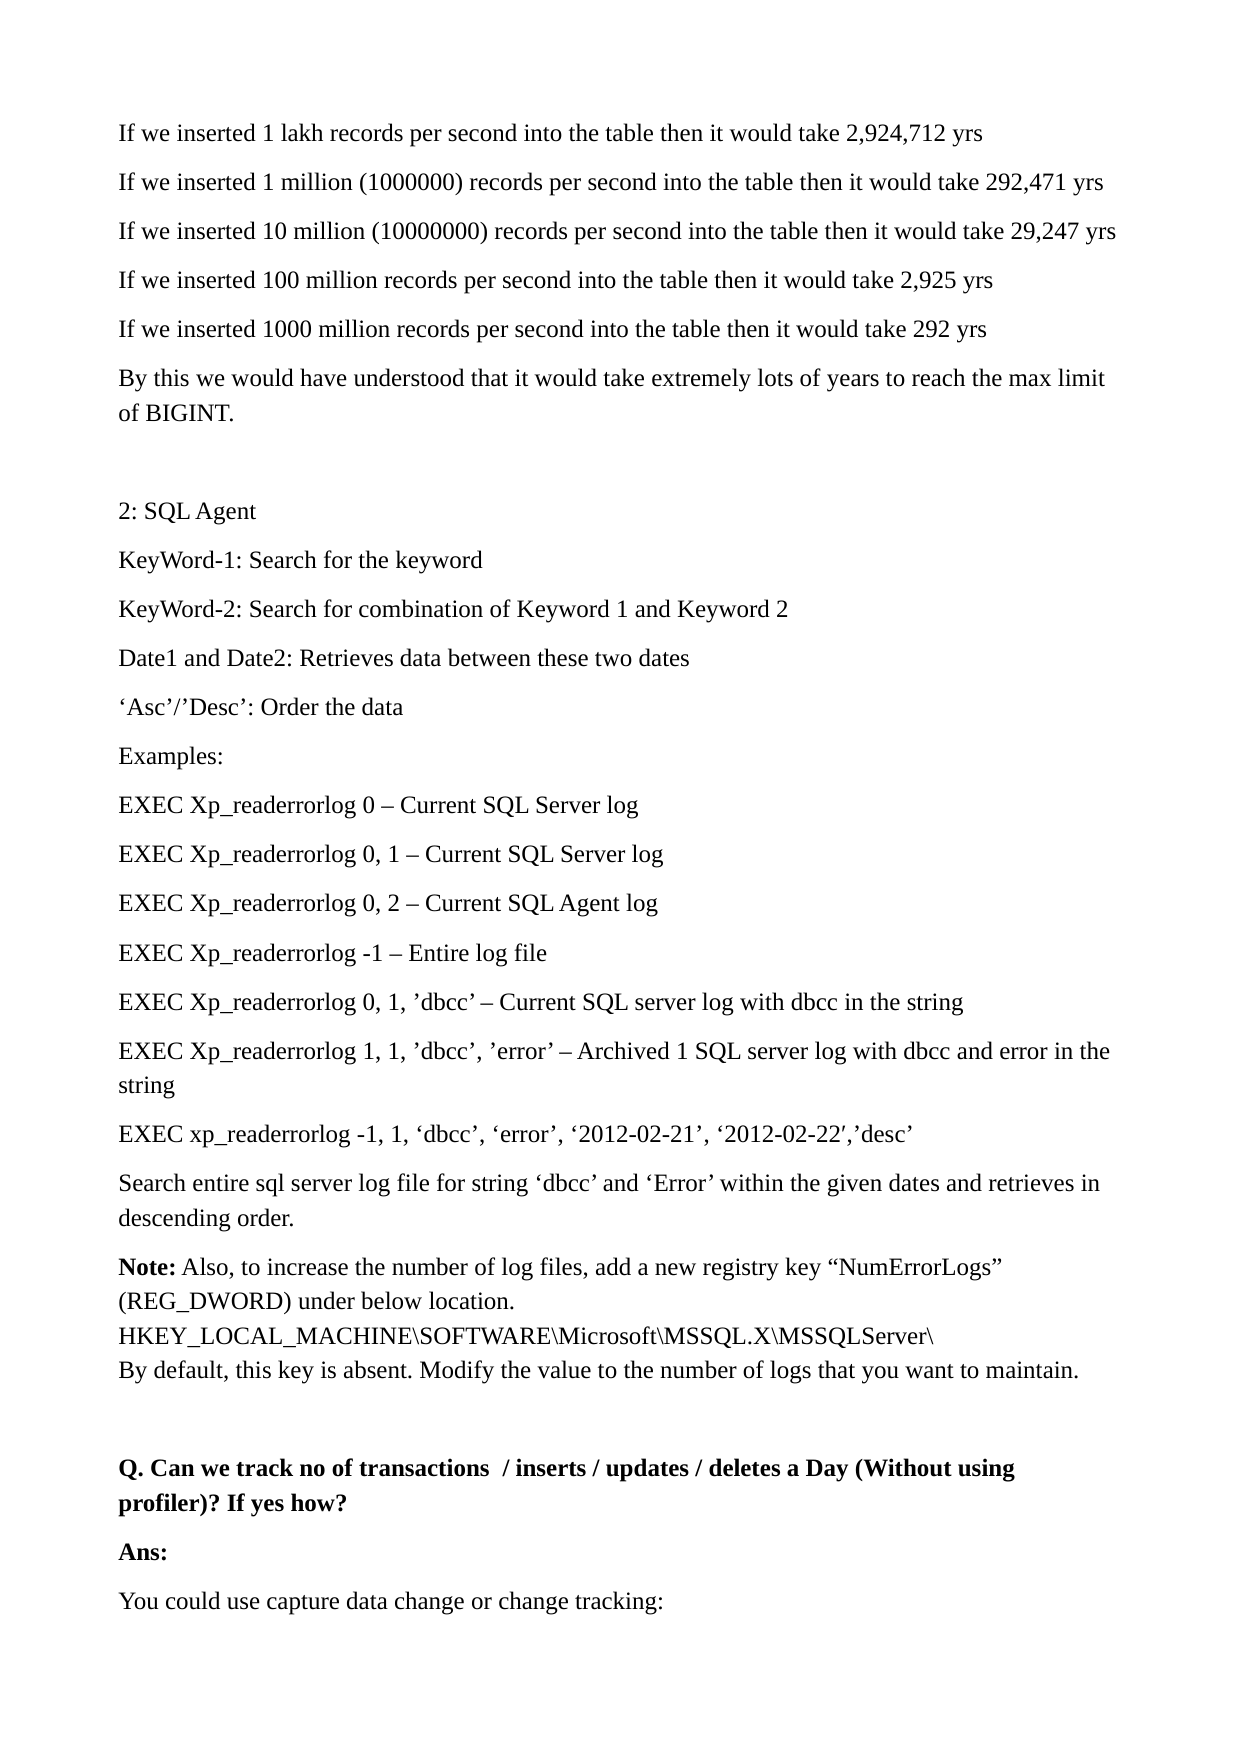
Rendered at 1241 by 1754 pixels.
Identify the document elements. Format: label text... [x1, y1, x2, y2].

text KeyWord-2: Search for combination of Keyword 1 and Keyword 2 [118, 594, 1122, 623]
text Ans: [118, 1537, 1122, 1566]
text Date1 and Date2: Retrieves data between these two dates [118, 643, 1122, 672]
text EXEC Xp_readerrorlog 0, 1 – Current SQL Server log [118, 839, 1122, 868]
text EXEC Xp_readerrorlog 0, 1, ’dbcc’ – Current SQL server log with dbcc in the string [118, 987, 1122, 1015]
text If we inserted 1 lakh records per second into the table then it would take 2,924,712 yrs [118, 118, 1122, 147]
text 2: SQL Agent [118, 496, 1122, 525]
text EXEC Xp_readerrorlog 0 – Current SQL Server log [118, 790, 1122, 819]
text If we inserted 100 million records per second into the table then it would take 2,925 yrs [118, 265, 1122, 294]
text Examples: [118, 741, 1122, 770]
text You could use capture data change or change tracking: [118, 1586, 1122, 1615]
text EXEC Xp_readerrorlog 1, 1, ’dbcc’, ’error’ – Archived 1 SQL server log with dbcc and error in the string [118, 1036, 1122, 1099]
text EXEC Xp_readerrorlog -1 – Entire log file [118, 938, 1122, 966]
text By this we would have understood that it would take extremely lots of years to reach the max limit of BIGINT. [118, 363, 1122, 427]
text KeyWord-1: Search for the keyword [118, 545, 1122, 574]
text Q. Can we track no of transactions / inserts / updates / deletes a Day (Without using profiler)? If yes how? [118, 1453, 1122, 1517]
text ‘Asc’/’Desc’: Order the data [118, 692, 1122, 721]
text Search entire sql server log file for string ‘dbcc’ and ‘Error’ within the given dates and retrieves in descending order. [118, 1168, 1122, 1232]
text If we inserted 10 million (10000000) records per second into the table then it would take 29,247 yrs [118, 216, 1122, 245]
text If we inserted 1 million (1000000) records per second into the table then it would take 292,471 yrs [118, 167, 1122, 196]
text EXEC Xp_readerrorlog 0, 2 – Current SQL Agent log [118, 888, 1122, 917]
text If we inserted 1000 million records per second into the table then it would take 292 yrs [118, 314, 1122, 343]
text Note: Also, to increase the number of log files, add a new registry key “NumErrorLogs” (REG_DWORD) under below location. HKEY_LOCAL_MACHINE\SOFTWARE\Microsoft\MSSQL.X\MSSQLServer\ By default, this key is absent. Modify the value to the number of logs that you want to maintain. [118, 1252, 1122, 1384]
text EXEC xp_readerrorlog -1, 1, ‘dbcc’, ‘error’, ‘2012-02-21’, ‘2012-02-22′,’desc’ [118, 1119, 1122, 1148]
